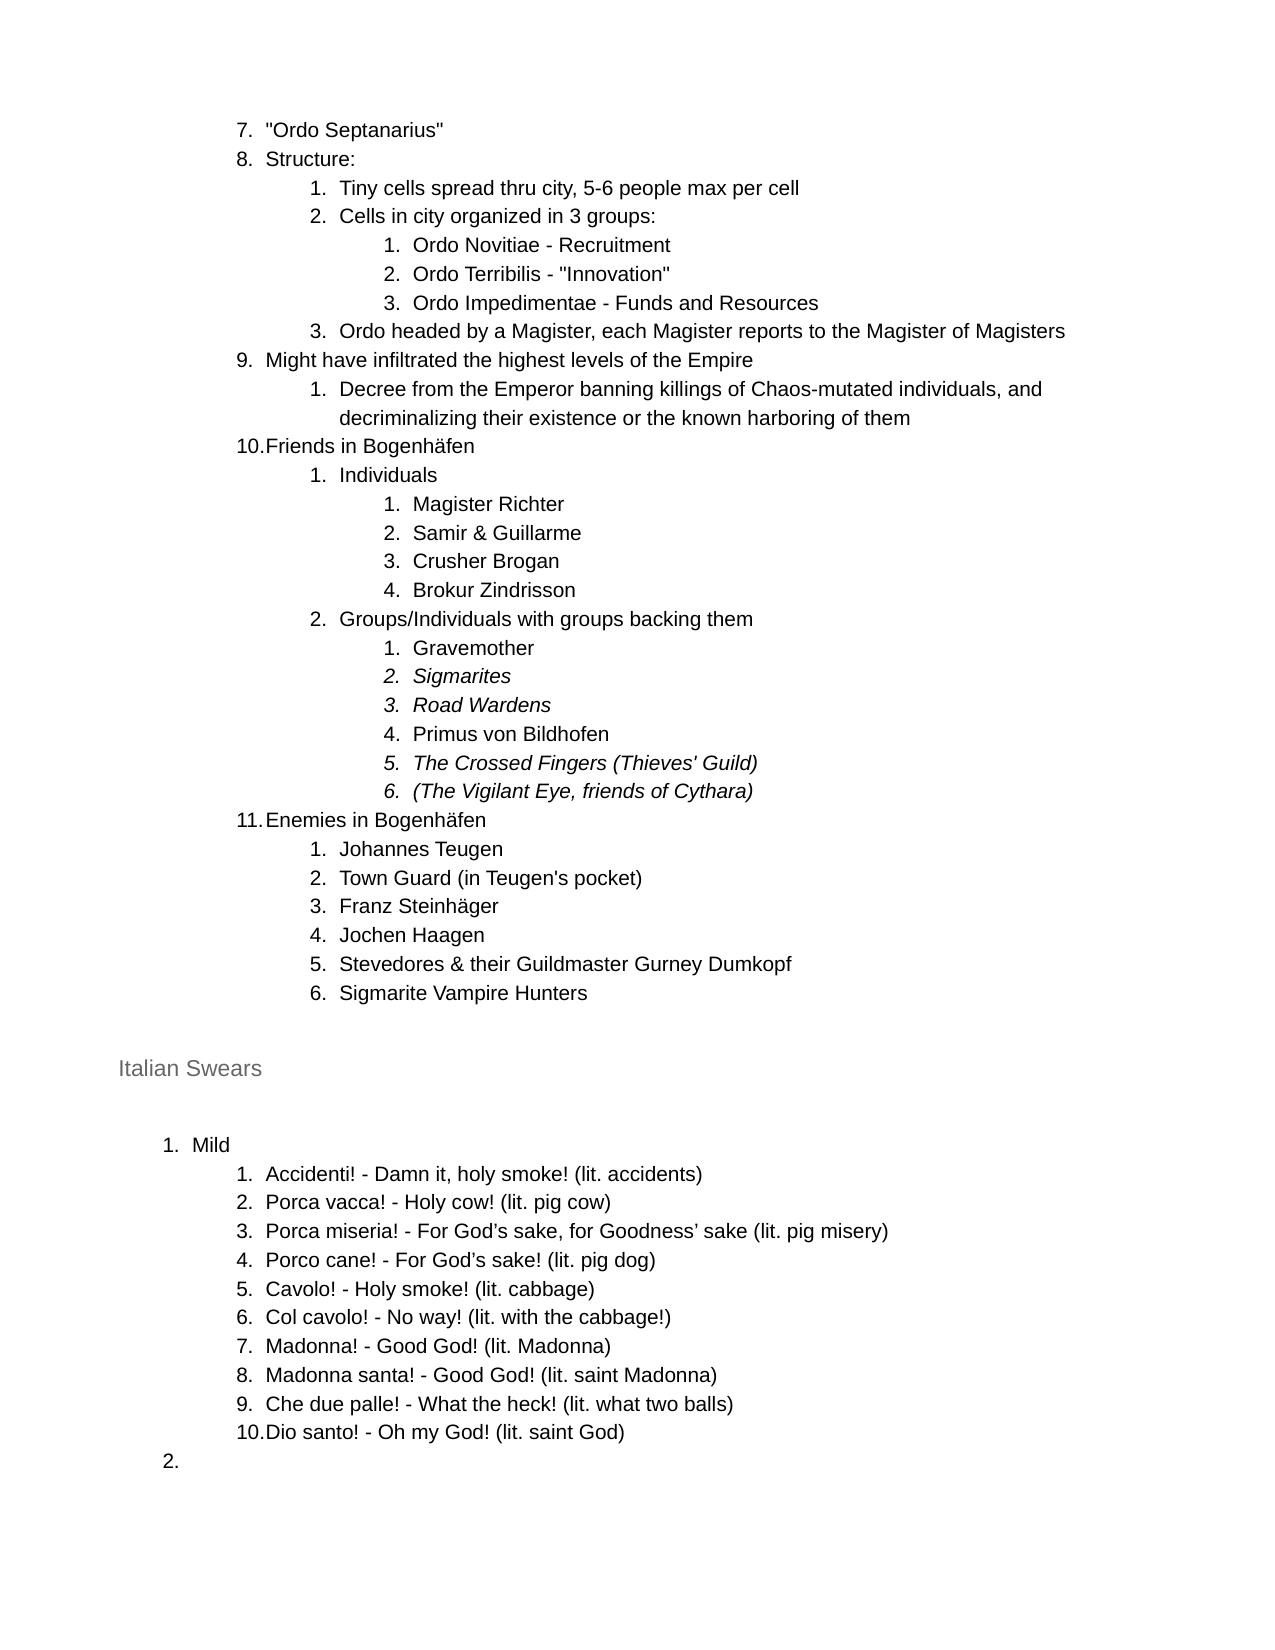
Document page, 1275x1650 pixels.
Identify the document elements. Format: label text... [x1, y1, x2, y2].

list Franz Steinhäger [309, 894, 1157, 918]
list Gravemother [383, 636, 1157, 659]
list Dio santo! - Oh my God! (lit. saint God) [236, 1420, 1157, 1444]
list Jochen Haagen [309, 923, 1157, 947]
list Magister Richter [383, 492, 1157, 516]
list Ordo Novitiae - Recruitment [383, 233, 1157, 257]
subtitle Italian Swears [118, 1055, 1157, 1082]
list Porca vacca! - Holy cow! (lit. pig cow) [236, 1190, 1157, 1214]
list Che due palle! - What the heck! (lit. what two balls) [236, 1391, 1157, 1415]
list Enemies in Bogenhäfen [236, 808, 1157, 832]
list Mild [162, 1133, 1157, 1157]
list Tiny cells spread thru city, 5-6 people max per cell [309, 176, 1157, 199]
list Stevedores & their Guildmaster Gurney Dumkopf [309, 952, 1157, 976]
list Ordo headed by a Magister, each Magister reports to the Magister of Magisters [309, 319, 1157, 343]
list Individuals [309, 463, 1157, 487]
list Friends in Bogenhäfen [236, 434, 1157, 458]
list Sigmarite Vampire Hunters [309, 981, 1157, 1004]
list The Crossed Fingers (Thieves' Guild) [383, 751, 1157, 774]
list Cavolo! - Holy smoke! (lit. cabbage) [236, 1276, 1157, 1300]
list Brokur Zindrisson [383, 578, 1157, 602]
list Ordo Impedimentae - Funds and Resources [383, 291, 1157, 314]
list Might have infiltrated the highest levels of the Empire [236, 348, 1157, 372]
list Road Wardens [383, 693, 1157, 717]
list Madonna santa! - Good God! (lit. saint Madonna) [236, 1363, 1157, 1387]
list Structure: [236, 147, 1157, 171]
list Sigmarites [383, 664, 1157, 688]
list Cells in city organized in 3 groups: [309, 204, 1157, 228]
list Madonna! - Good God! (lit. Madonna) [236, 1334, 1157, 1358]
list Town Guard (in Teugen's pocket) [309, 866, 1157, 889]
list Decree from the Emperor banning killings of Chaos-mutated individuals, and decriminalizing their existence or the known harboring of them [309, 377, 1157, 429]
list Samir & Guillarme [383, 521, 1157, 544]
list (The Vigilant Eye, friends of Cythara) [383, 779, 1157, 803]
list Col cavolo! - No way! (lit. with the cabbage!) [236, 1305, 1157, 1329]
list "Ordo Septanarius" [236, 118, 1157, 142]
list Ordo Terribilis - "Innovation" [383, 262, 1157, 286]
list Porca miseria! - For God’s sake, for Goodness’ sake (lit. pig misery) [236, 1219, 1157, 1243]
list Johannes Teugen [309, 837, 1157, 861]
list Groups/Individuals with groups backing them [309, 607, 1157, 631]
list Primus von Bildhofen [383, 722, 1157, 746]
list Accidenti! - Damn it, holy smoke! (lit. accidents) [236, 1161, 1157, 1185]
list Crusher Brogan [383, 549, 1157, 573]
list Porco cane! - For God’s sake! (lit. pig dog) [236, 1248, 1157, 1272]
